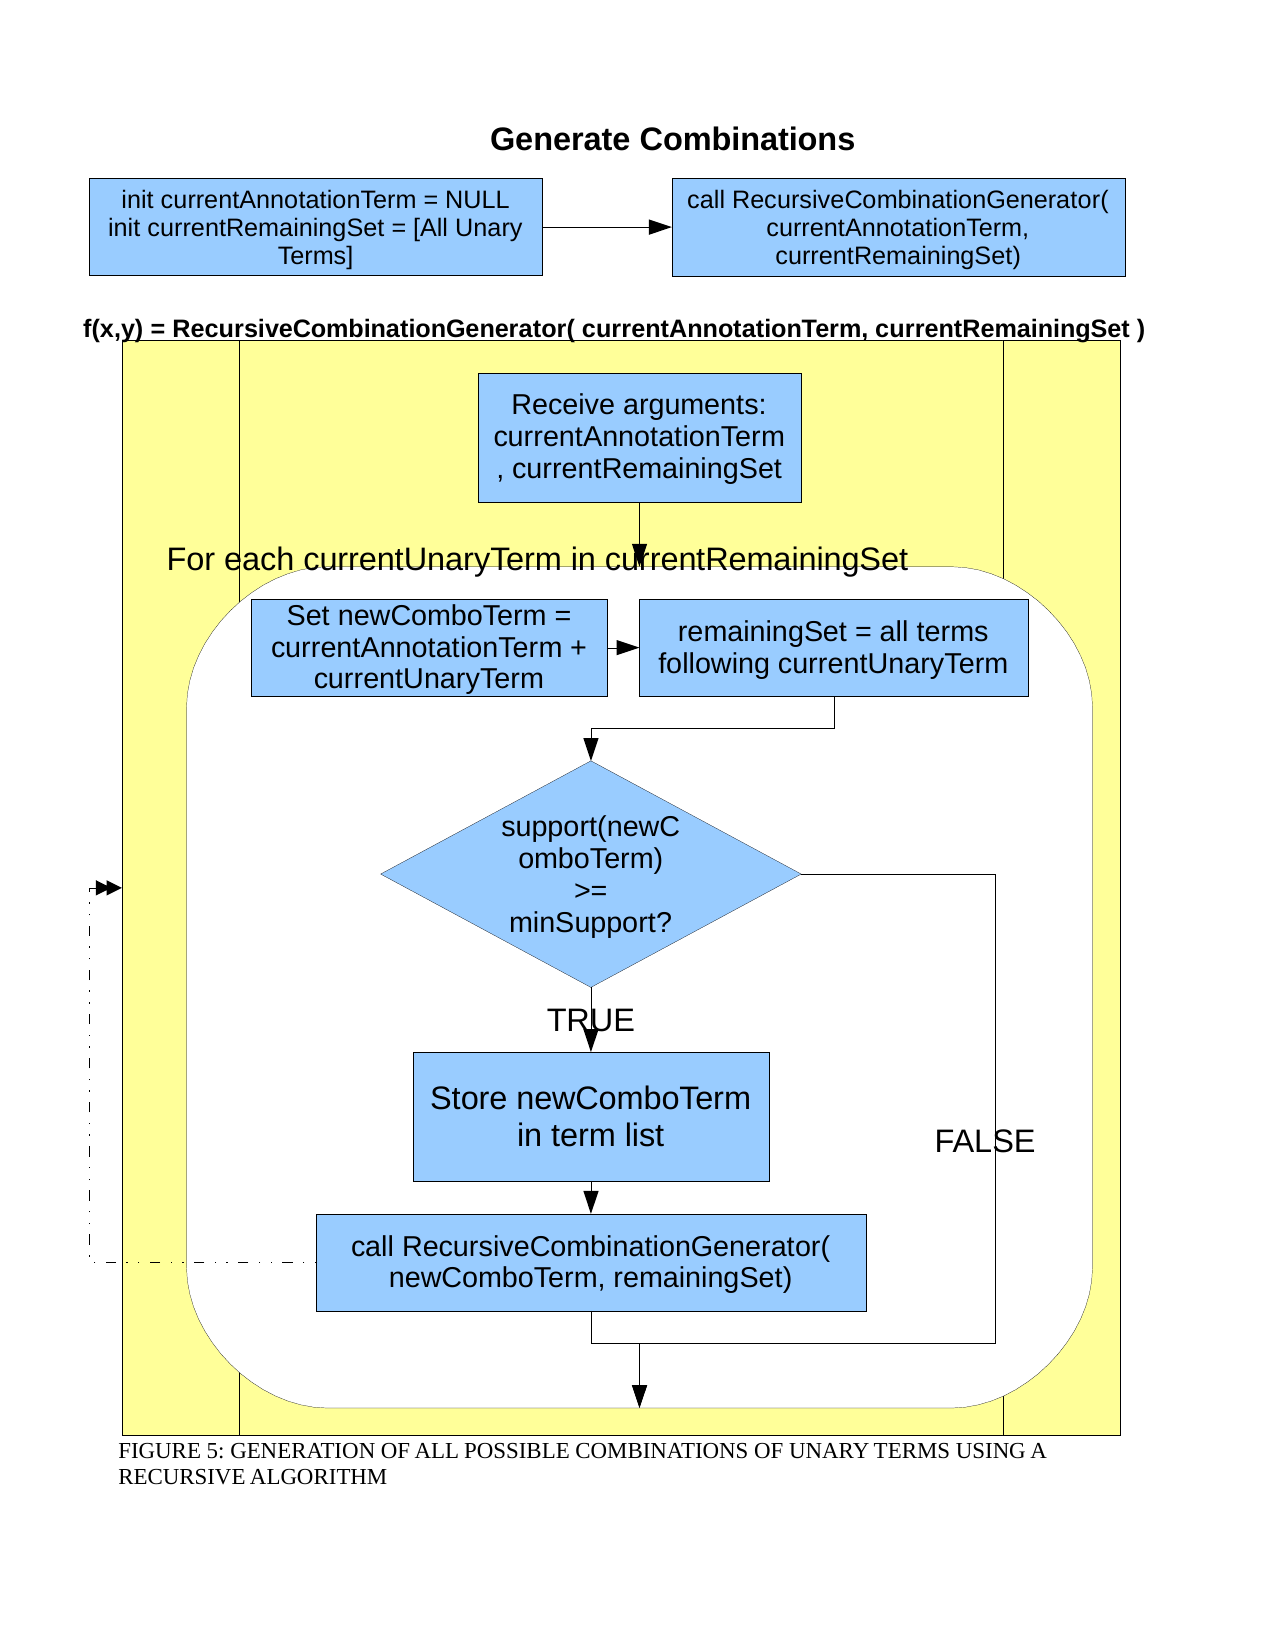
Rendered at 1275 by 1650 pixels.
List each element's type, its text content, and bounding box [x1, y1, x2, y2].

text FIGURE 5: GENERATION OF ALL POSSIBLE COMBINATIONS OF UNARY TERMS USING A RECURSIVE ALGORITHM [118, 118, 1157, 1490]
